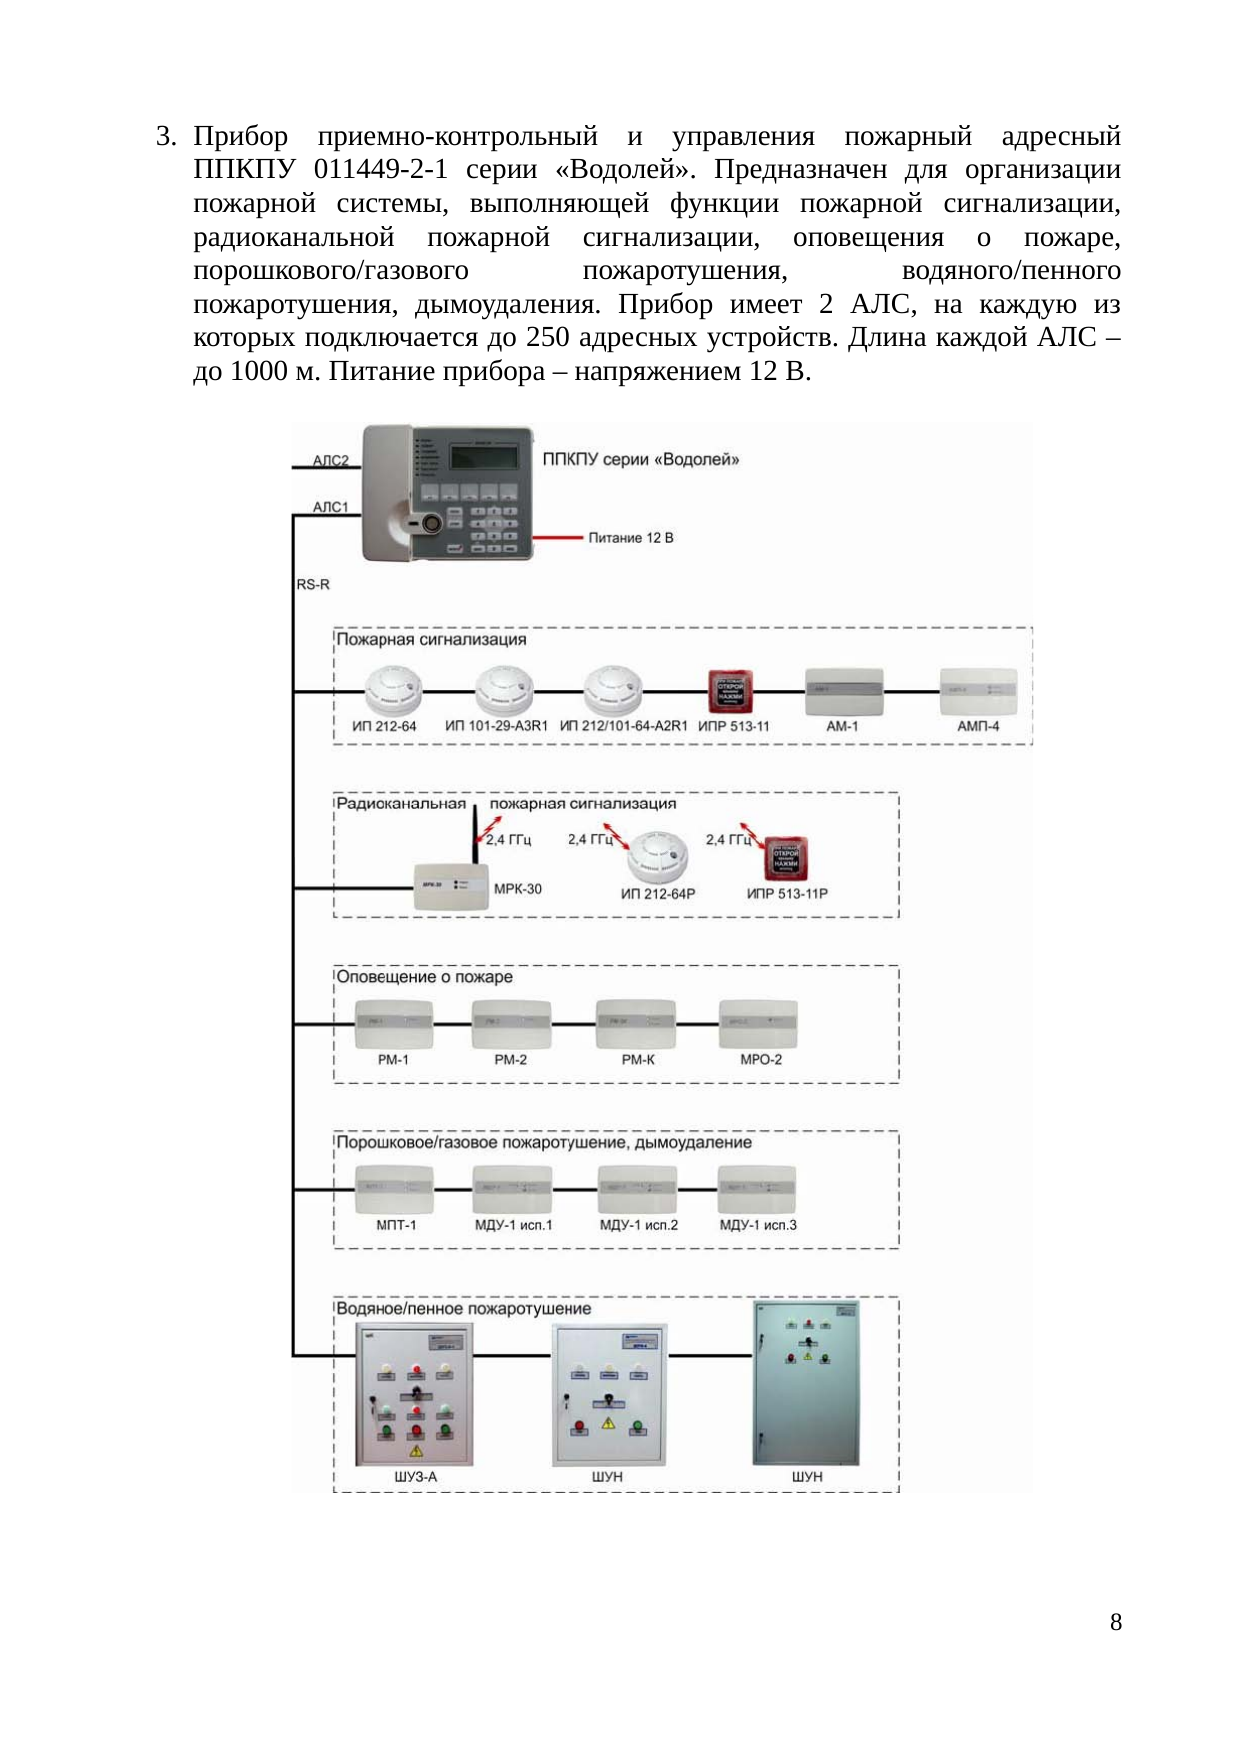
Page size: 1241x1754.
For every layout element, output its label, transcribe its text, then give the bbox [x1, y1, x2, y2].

list Прибор приемно-контрольный и управления пожарный адресный ППКПУ 011449-2-1 серии «Водолей». Предназначен для организации пожарной системы, выполняющей функции пожарной сигнализации, радиоканальной пожарной сигнализации, оповещения о пожаре, порошкового/газового пожаротушения, водяного/пенного пожаротушения, дымоудаления. Прибор имеет 2 АЛС, на каждую из которых подключается до 250 адресных устройств. Длина каждой АЛС – до 1000 м. Питание прибора – напряжением 12 В. [156, 118, 1122, 386]
picture [291, 422, 1034, 1493]
